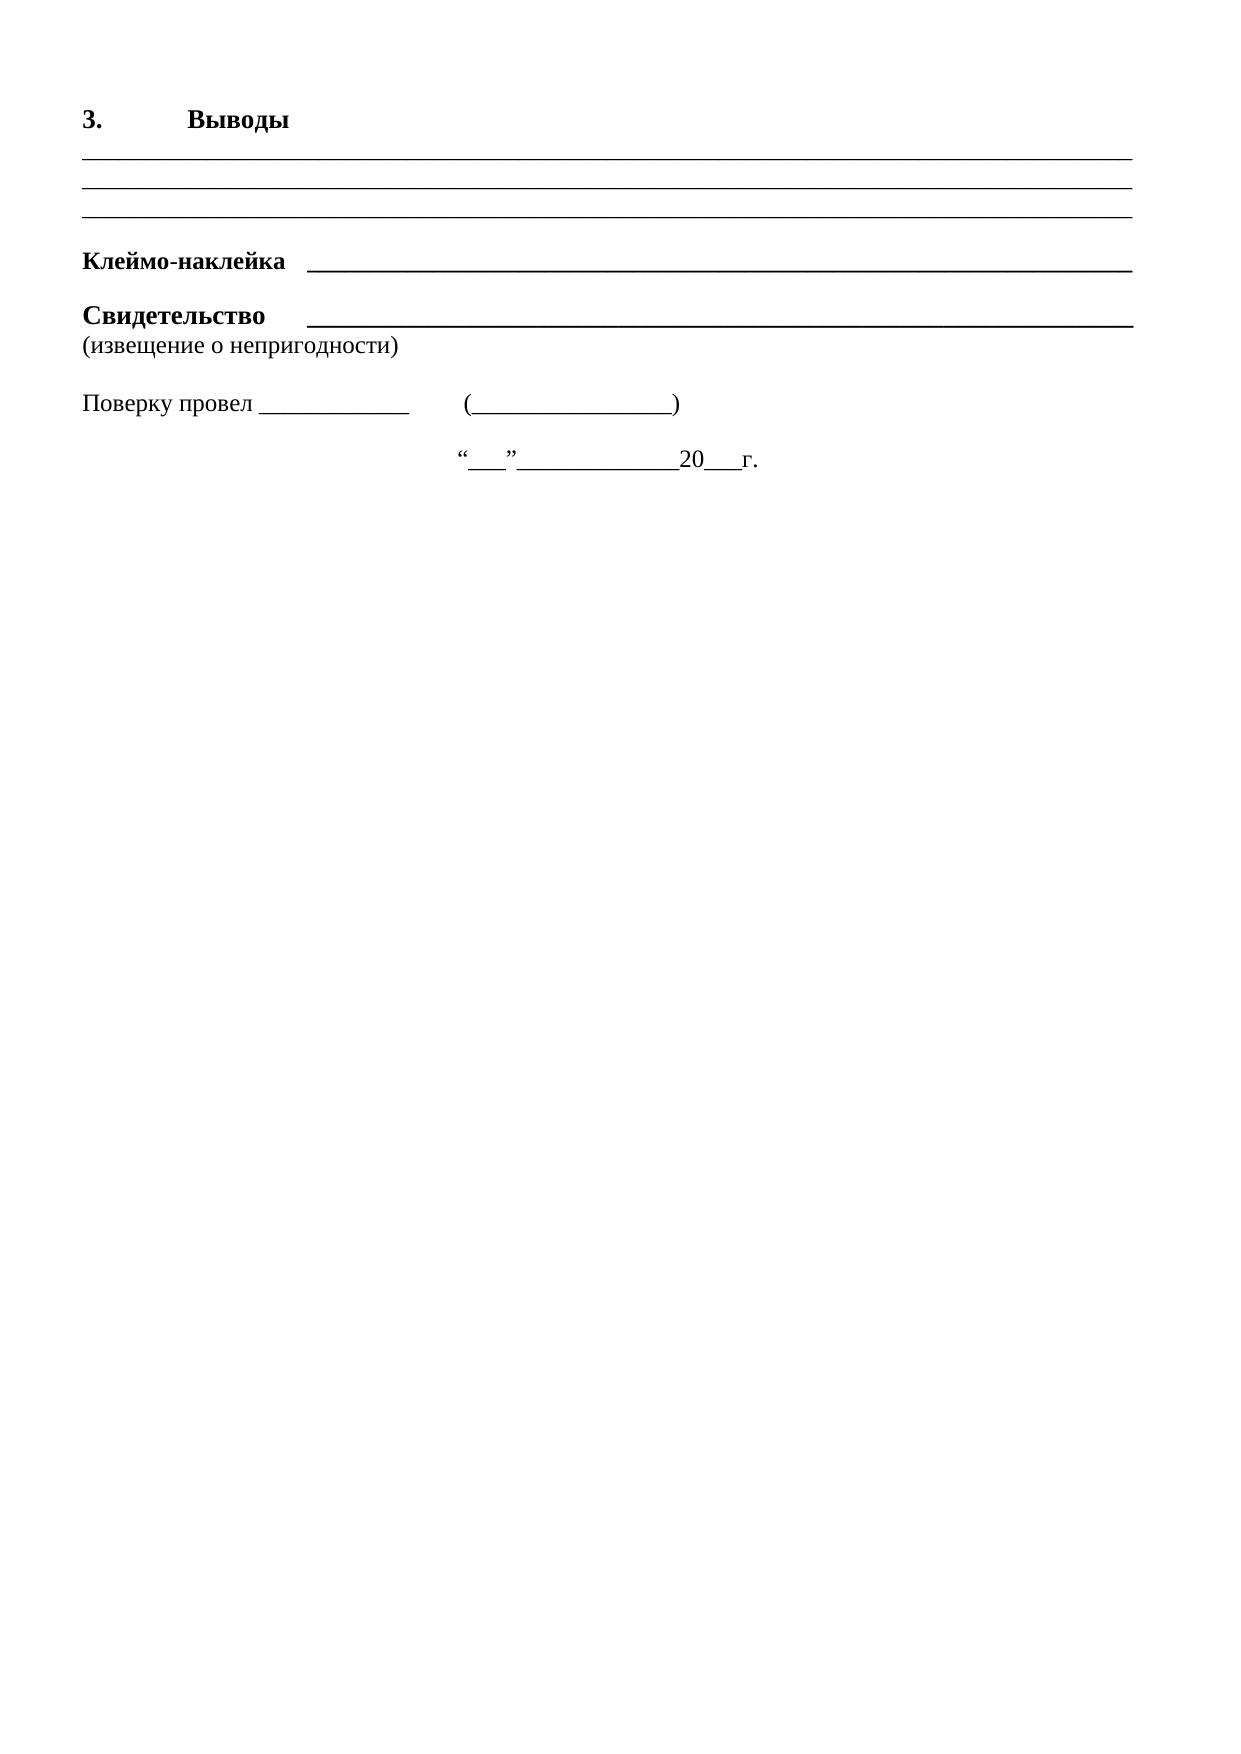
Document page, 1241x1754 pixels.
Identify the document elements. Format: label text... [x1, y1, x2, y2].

text ____________________________________________________________________________________ [82, 134, 1158, 163]
text ____________________________________________________________________________________ [82, 192, 1158, 221]
text ____________________________________________________________________________________ [82, 163, 1158, 192]
text (извещение о непригодности) [82, 331, 1158, 359]
text “___”_____________20___г. [82, 444, 1158, 472]
subtitle Клеймо-наклейка __________________________________________________________________ [82, 246, 1158, 274]
text Поверку провел ____________ (________________) [82, 388, 1158, 417]
subtitle 3. Выводы [82, 103, 1158, 134]
subtitle Свидетельство _____________________________________________________________ [82, 299, 1158, 331]
